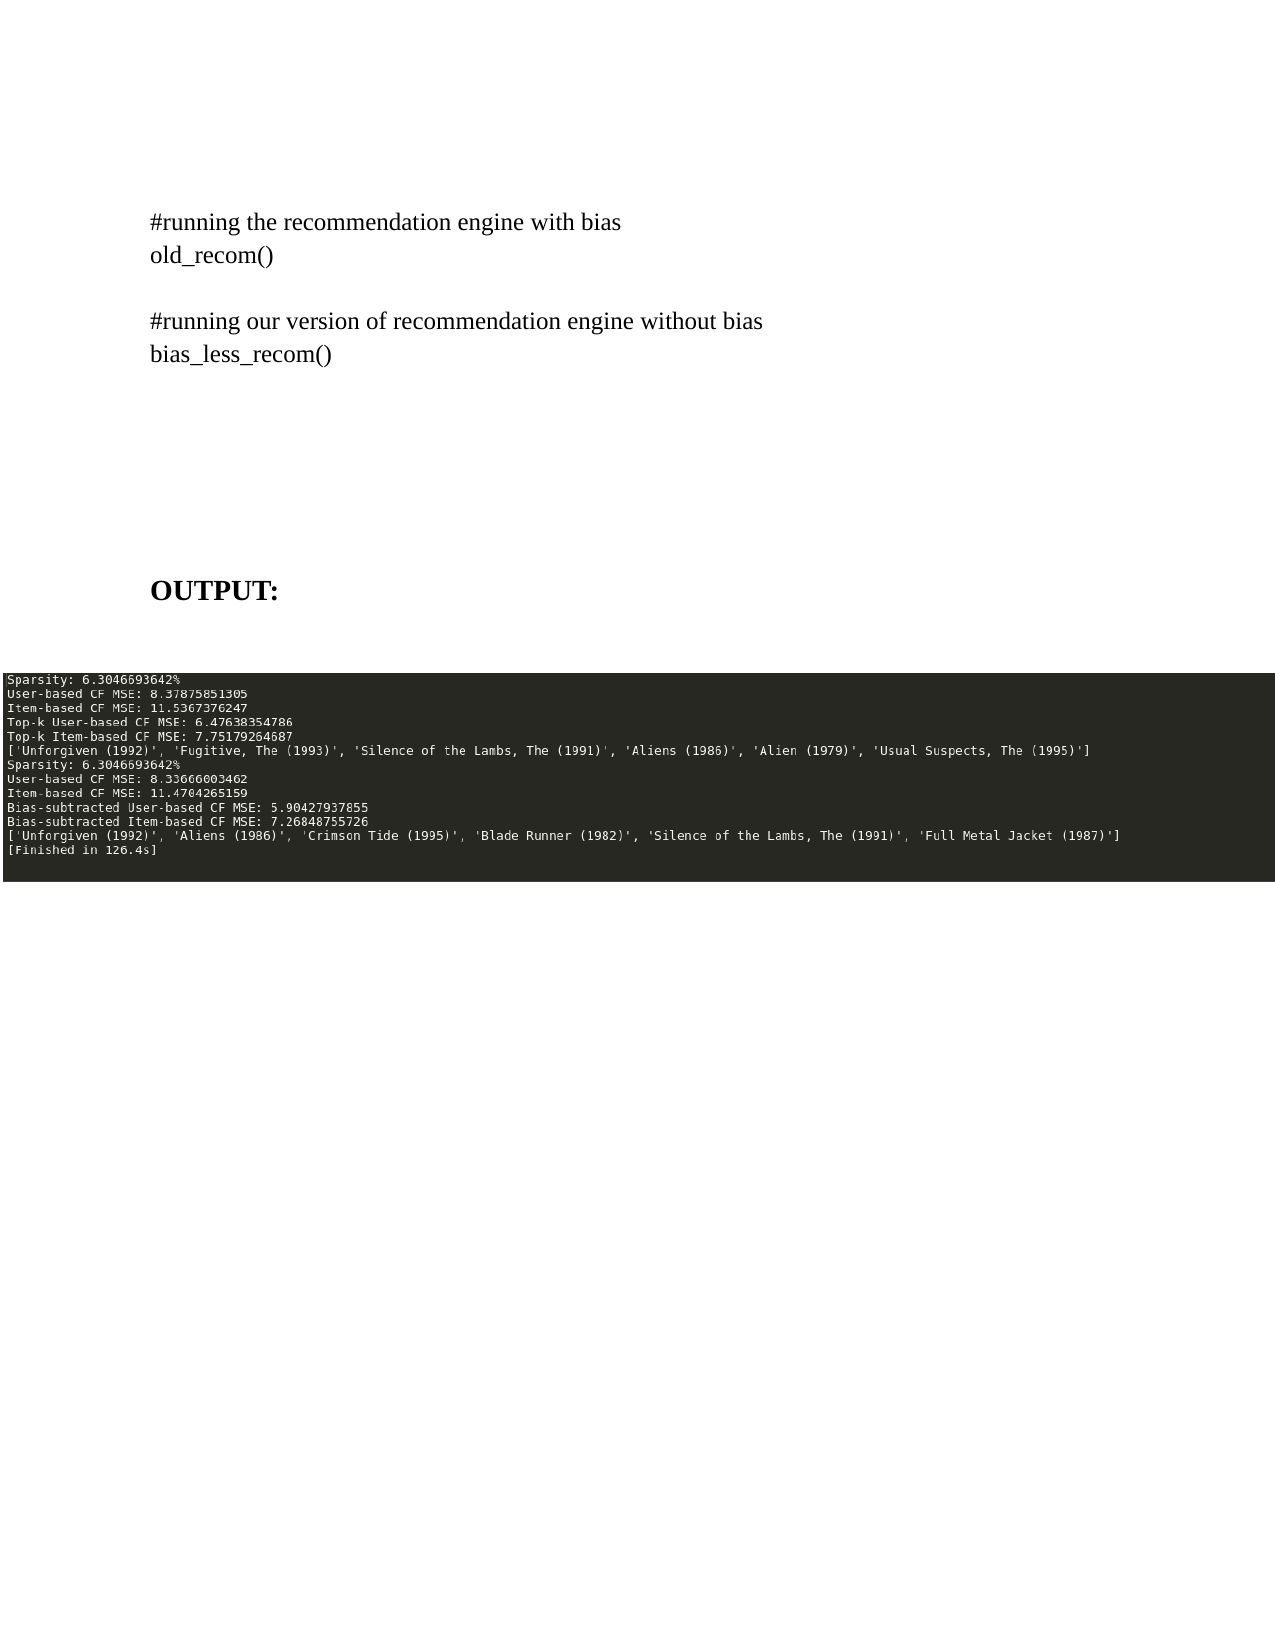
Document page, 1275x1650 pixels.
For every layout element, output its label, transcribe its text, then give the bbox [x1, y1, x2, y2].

picture [3, 673, 1275, 882]
text #running the recommendation engine with bias [150, 207, 1125, 235]
text bias_less_recom() [150, 339, 1125, 367]
text old_recom() [150, 240, 1125, 268]
text OUTPUT: [150, 573, 1069, 607]
text #running our version of recommendation engine without bias [150, 306, 1125, 334]
